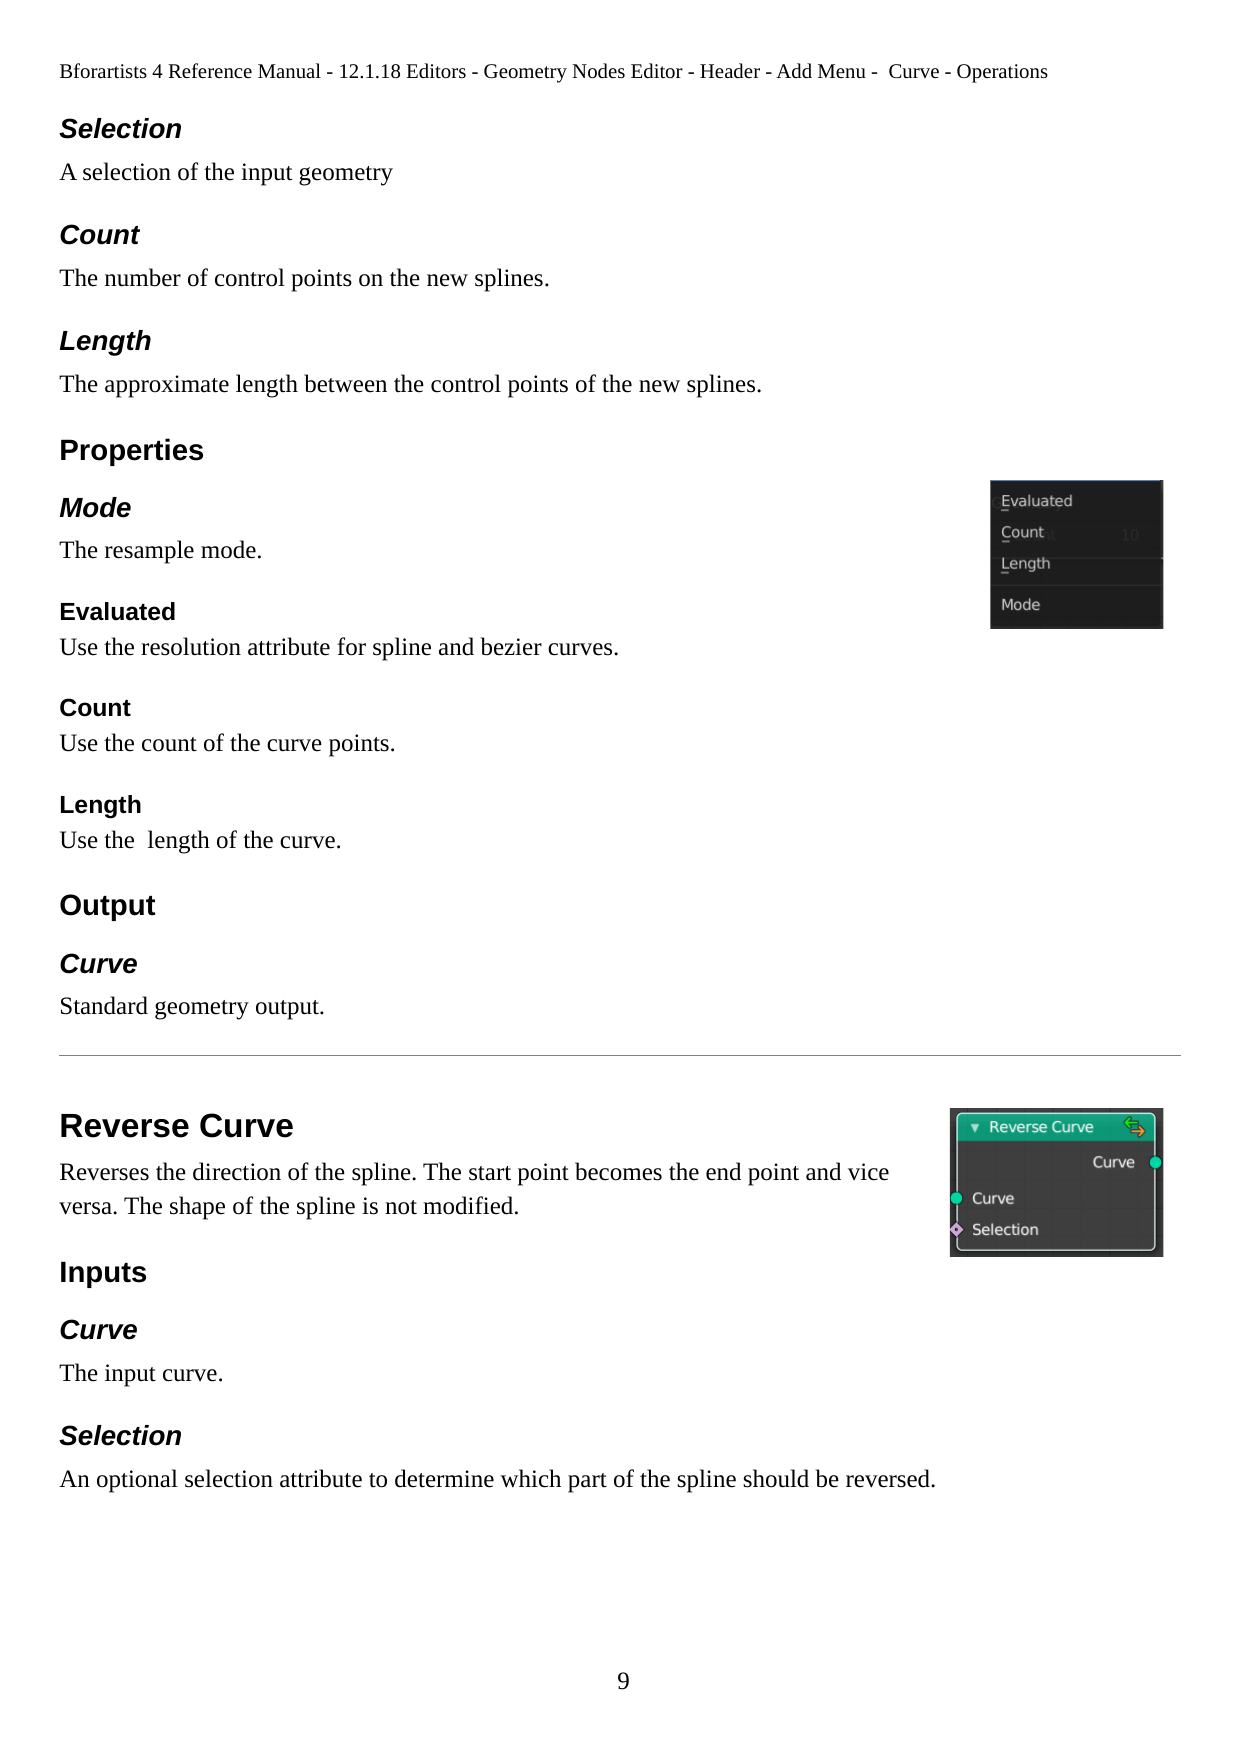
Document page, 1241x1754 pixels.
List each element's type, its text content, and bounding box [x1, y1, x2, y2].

text An optional selection attribute to determine which part of the spline should be reversed. [59, 1464, 1181, 1493]
text Use the count of the curve points. [59, 728, 1181, 757]
text [1164, 536, 1181, 564]
subtitle [1164, 597, 1181, 626]
text Standard geometry output. [59, 991, 1181, 1020]
subtitle [1164, 491, 1181, 523]
subtitle Reverse Curve [59, 1106, 1181, 1144]
text Use the length of the curve. [59, 825, 1181, 853]
subtitle Length [59, 324, 1181, 356]
subtitle Inputs [59, 1255, 1181, 1288]
text The approximate length between the control points of the new splines. [59, 369, 1181, 398]
text A selection of the input geometry [59, 157, 1181, 186]
subtitle Curve [59, 947, 1181, 979]
subtitle Selection [59, 113, 1181, 144]
picture [990, 480, 1164, 629]
subtitle Count [59, 218, 1181, 250]
text Use the resolution attribute for spline and bezier curves. [59, 632, 1181, 661]
text The input curve. [59, 1358, 1181, 1387]
text Reverses the direction of the spline. The start point becomes the end point and vice versa. The shape of the spline is not modified. [59, 1157, 949, 1220]
subtitle Output [59, 888, 1181, 922]
subtitle Selection [59, 1419, 1181, 1451]
subtitle Properties [59, 432, 1181, 466]
subtitle Length [59, 790, 1181, 818]
subtitle Curve [59, 1313, 1181, 1345]
picture [949, 1108, 1164, 1257]
text The number of control points on the new splines. [59, 263, 1181, 292]
text The resample mode. [59, 536, 990, 564]
subtitle Evaluated [59, 597, 990, 626]
subtitle Mode [59, 491, 990, 523]
subtitle Count [59, 693, 1181, 722]
